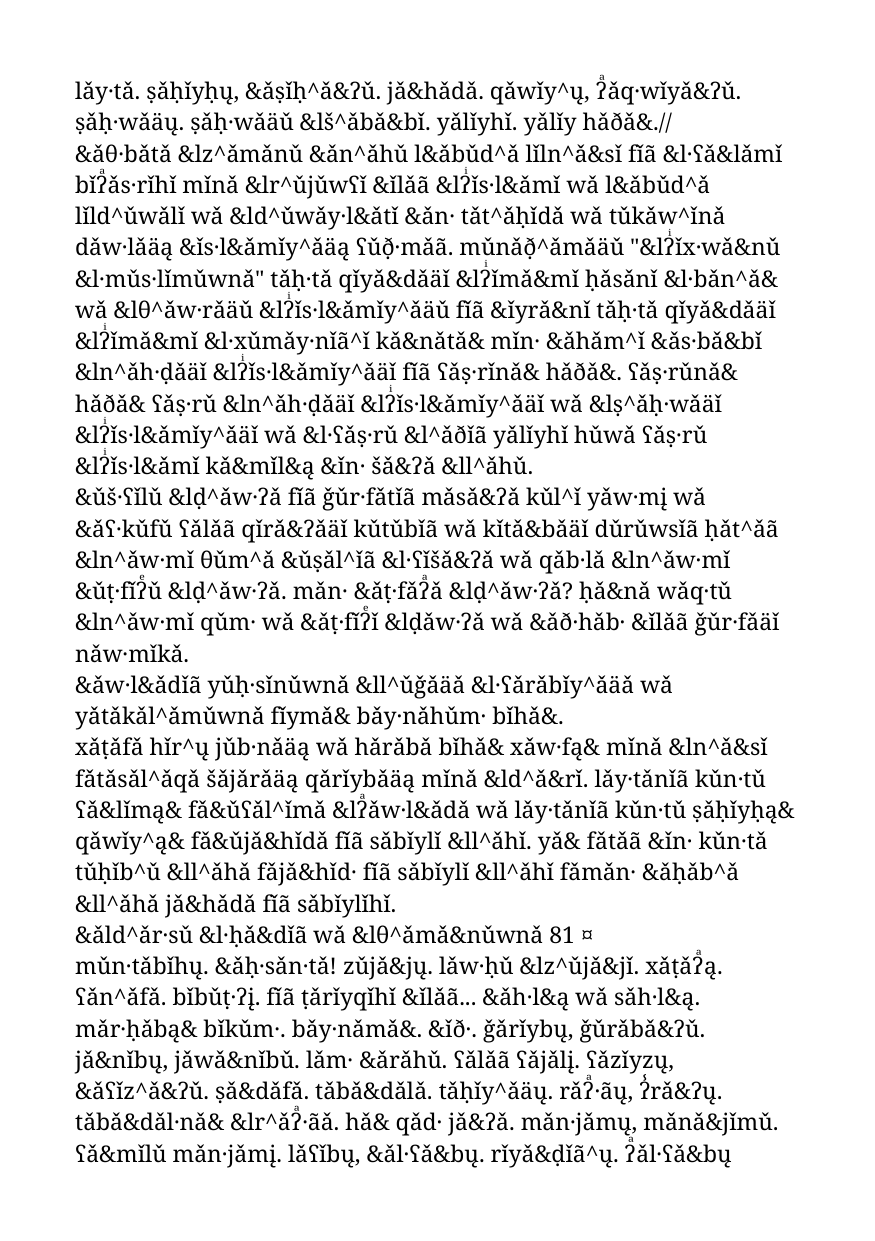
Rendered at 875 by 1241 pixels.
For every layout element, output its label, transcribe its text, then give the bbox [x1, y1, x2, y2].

text &ǎld^ǎr·sǔ &l·ḥǎ&dǐã wǎ &lθ^ǎmǎ&nǔwnǎ 81 ¤ [75, 919, 799, 950]
text lǎy·tǎ. ṣǎḥǐyḥų, &ǎṣǐḥ^ǎ&ʔǔ. jǎ&hǎdǎ. qǎwǐy^ų, ʔͣǎq·wǐyǎ&ʔǔ. ṣǎḥ·wǎäų. ṣǎḥ·wǎäǔ &lš^ǎbǎ&bǐ. yǎlǐyhǐ. yǎlǐy hǎðǎ&.// [75, 75, 799, 137]
text &ǔš·ʕǐlǔ &lḍ^ǎw·ʔǎ fǐã ǧǔr·fǎtǐã mǎsǎ&ʔǎ kǔl^ǐ yǎw·mį wǎ &ǎʕ·kǔfǔ ʕǎlǎã qǐrǎ&ʔǎäǐ kǔtǔbǐã wǎ kǐtǎ&bǎäǐ dǔrǔwsǐã ḥǎt^ǎã &ln^ǎw·mǐ θǔm^ǎ &ǔṣǎl^ǐã &l·ʕǐšǎ&ʔǎ wǎ qǎb·lǎ &ln^ǎw·mǐ &ǔṭ·fǐʔͤǔ &lḍ^ǎw·ʔǎ. mǎn· &ǎṭ·fǎʔͣǎ &lḍ^ǎw·ʔǎ? ḥǎ&nǎ wǎq·tǔ &ln^ǎw·mǐ qǔm· wǎ &ǎṭ·fǐʔͤǐ &lḍǎw·ʔǎ wǎ &ǎð·hǎb· &ǐlǎã ǧǔr·fǎäǐ nǎw·mǐkǎ. [75, 481, 799, 669]
text &ǎθ·bǎtǎ &lz^ǎmǎnǔ &ǎn^ǎhǔ l&ǎbǔd^ǎ lǐln^ǎ&sǐ fǐã &l·ʕǎ&lǎmǐ bǐʔͣǎs·rǐhǐ mǐnǎ &lr^ǔjǔwʕǐ &ǐlǎã &lʔͥǐs·l&ǎmǐ wǎ l&ǎbǔd^ǎ lǐld^ǔwǎlǐ wǎ &ld^ǔwǎy·l&ǎtǐ &ǎn· tǎt^ǎḥǐdǎ wǎ tǔkǎw^ǐnǎ dǎw·lǎäą &ǐs·l&ǎmǐy^ǎäą ʕǔð̣·mǎã. mǔnǎð̣^ǎmǎäǔ "&lʔͥǐx·wǎ&nǔ &l·mǔs·lǐmǔwnǎ" tǎḥ·tǎ qǐyǎ&dǎäǐ &lʔͥǐmǎ&mǐ ḥǎsǎnǐ &l·bǎn^ǎ& wǎ &lθ^ǎw·rǎäǔ &lʔͥǐs·l&ǎmǐy^ǎäǔ fǐã &ǐyrǎ&nǐ tǎḥ·tǎ qǐyǎ&dǎäǐ &lʔͥǐmǎ&mǐ &l·xǔmǎy·nǐã^ǐ kǎ&nǎtǎ& mǐn· &ǎhǎm^ǐ &ǎs·bǎ&bǐ &ln^ǎh·ḍǎäǐ &lʔͥǐs·l&ǎmǐy^ǎäǐ fǐã ʕǎṣ·rǐnǎ& hǎðǎ&. ʕǎṣ·rǔnǎ& hǎðǎ& ʕǎṣ·rǔ &ln^ǎh·ḍǎäǐ &lʔͥǐs·l&ǎmǐy^ǎäǐ wǎ &lṣ^ǎḥ·wǎäǐ &lʔͥǐs·l&ǎmǐy^ǎäǐ wǎ &l·ʕǎṣ·rǔ &l^ǎðǐã yǎlǐyhǐ hǔwǎ ʕǎṣ·rǔ &lʔͥǐs·l&ǎmǐ kǎ&mǐl&ą &ǐn· šǎ&ʔǎ &ll^ǎhǔ. [75, 137, 799, 481]
text xǎṭǎfǎ hǐr^ų jǔb·nǎäą wǎ hǎrǎbǎ bǐhǎ& xǎw·fą& mǐnǎ &ln^ǎ&sǐ fǎtǎsǎl^ǎqǎ šǎjǎrǎäą qǎrǐybǎäą mǐnǎ &ld^ǎ&rǐ. lǎy·tǎnǐã kǔn·tǔ ʕǎ&lǐmą& fǎ&ǔʕǎl^ǐmǎ &lʔͣǎw·l&ǎdǎ wǎ lǎy·tǎnǐã kǔn·tǔ ṣǎḥǐyḥą& qǎwǐy^ą& fǎ&ǔjǎ&hǐdǎ fǐã sǎbǐylǐ &ll^ǎhǐ. yǎ& fǎtǎã &ǐn· kǔn·tǎ tǔḥǐb^ǔ &ll^ǎhǎ fǎjǎ&hǐd· fǐã sǎbǐylǐ &ll^ǎhǐ fǎmǎn· &ǎḥǎb^ǎ &ll^ǎhǎ jǎ&hǎdǎ fǐã sǎbǐylǐhǐ. [75, 731, 799, 919]
text &ǎw·l&ǎdǐã yǔḥ·sǐnǔwnǎ &ll^ǔǧǎäǎ &l·ʕǎrǎbǐy^ǎäǎ wǎ yǎtǎkǎl^ǎmǔwnǎ fǐymǎ& bǎy·nǎhǔm· bǐhǎ&. [75, 669, 799, 731]
text mǔn·tǎbǐhų. &ǎḥ·sǎn·tǎ! zǔjǎ&jų. lǎw·ḥǔ &lz^ǔjǎ&jǐ. xǎṭǎʔͣą. ʕǎn^ǎfǎ. bǐbǔṭ·ʔį. fǐã ṭǎrǐyqǐhǐ &ǐlǎã... &ǎh·l&ą wǎ sǎh·l&ą. mǎr·ḥǎbą& bǐkǔm·. bǎy·nǎmǎ&. &ǐð·. ǧǎrǐybų, ǧǔrǎbǎ&ʔǔ. jǎ&nǐbų, jǎwǎ&nǐbǔ. lǎm· &ǎrǎhǔ. ʕǎlǎã ʕǎjǎlį. ʕǎzǐyzų, &ǎʕǐz^ǎ&ʔǔ. ṣǎ&dǎfǎ. tǎbǎ&dǎlǎ. tǎḥǐy^ǎäų. rǎʔͣ·ãų, ʔ̾rǎ&ʔų. tǎbǎ&dǎl·nǎ& &lr^ǎʔͣ·ãǎ. hǎ& qǎd· jǎ&ʔǎ. mǎn·jǎmų, mǎnǎ&jǐmǔ. ʕǎ&mǐlǔ mǎn·jǎmį. lǎʕǐbų, &ǎl·ʕǎ&bų. rǐyǎ&ḍǐã^ų. ʔͣǎl·ʕǎ&bų [75, 950, 799, 1169]
